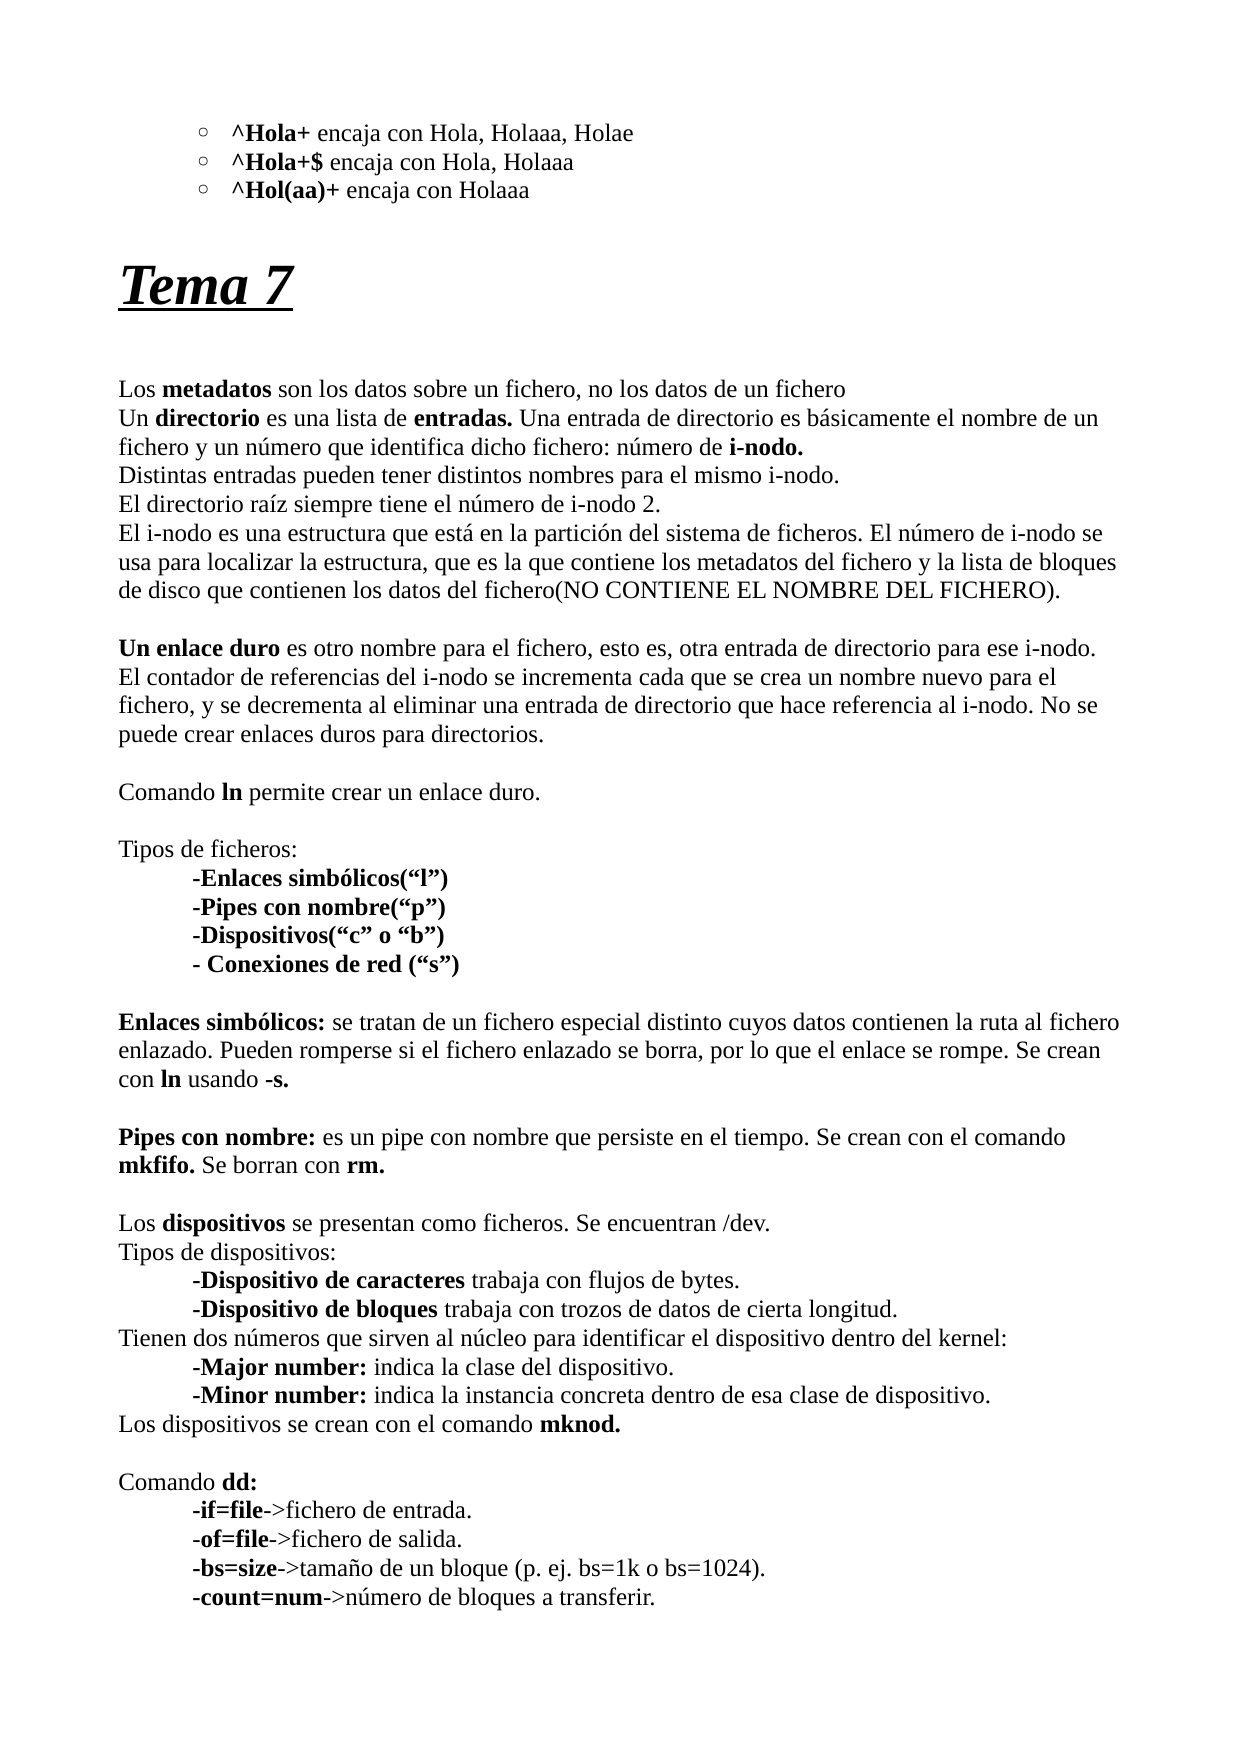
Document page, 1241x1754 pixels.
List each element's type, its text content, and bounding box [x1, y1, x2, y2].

text El contador de referencias del i-nodo se incrementa cada que se crea un nombre nuevo para el fichero, y se decrementa al eliminar una entrada de directorio que hace referencia al i-nodo. No se puede crear enlaces duros para directorios. [118, 662, 1122, 748]
text Distintas entradas pueden tener distintos nombres para el mismo i-nodo. [118, 461, 1122, 489]
text -Pipes con nombre(“p”) [118, 892, 1122, 921]
text Los metadatos son los datos sobre un fichero, no los datos de un fichero [118, 374, 1122, 403]
text El i-nodo es una estructura que está en la partición del sistema de ficheros. El número de i-nodo se usa para localizar la estructura, que es la que contiene los metadatos del fichero y la lista de bloques de disco que contienen los datos del fichero(NO CONTIENE EL NOMBRE DEL FICHERO). [118, 518, 1122, 604]
text -Dispositivo de caracteres trabaja con flujos de bytes. [118, 1266, 1122, 1294]
text -Major number: indica la clase del dispositivo. [118, 1352, 1122, 1381]
list ^Hol(aa)+ encaja con Holaaa [193, 176, 1122, 204]
text Comando ln permite crear un enlace duro. [118, 777, 1122, 806]
text Comando dd: [118, 1467, 1122, 1496]
text El directorio raíz siempre tiene el número de i-nodo 2. [118, 489, 1122, 518]
text Los dispositivos se crean con el comando mknod. [118, 1409, 1122, 1438]
text - Conexiones de red (“s”) [118, 949, 1122, 978]
text Tema 7 [118, 250, 1122, 317]
text Tipos de dispositivos: [118, 1237, 1122, 1266]
text Un enlace duro es otro nombre para el fichero, esto es, otra entrada de directorio para ese i-nodo. [118, 633, 1122, 662]
list ^Hola+ encaja con Hola, Holaaa, Holae [193, 118, 1122, 147]
text -Dispositivos(“c” o “b”) [118, 921, 1122, 949]
text -if=file->fichero de entrada. -of=file->fichero de salida. -bs=size->tamaño de un bloque (p. ej. bs=1k o bs=1024). -count=num->número de bloques a transferir. [118, 1496, 1122, 1611]
text -Dispositivo de bloques trabaja con trozos de datos de cierta longitud. [118, 1294, 1122, 1323]
text Los dispositivos se presentan como ficheros. Se encuentran /dev. [118, 1208, 1122, 1237]
text -Minor number: indica la instancia concreta dentro de esa clase de dispositivo. [118, 1381, 1122, 1409]
text -Enlaces simbólicos(“l”) [118, 863, 1122, 892]
text Tienen dos números que sirven al núcleo para identificar el dispositivo dentro del kernel: [118, 1323, 1122, 1352]
text Un directorio es una lista de entradas. Una entrada de directorio es básicamente el nombre de un fichero y un número que identifica dicho fichero: número de i-nodo. [118, 403, 1122, 461]
text Enlaces simbólicos: se tratan de un fichero especial distinto cuyos datos contienen la ruta al fichero enlazado. Pueden romperse si el fichero enlazado se borra, por lo que el enlace se rompe. Se crean con ln usando -s. [118, 1007, 1122, 1093]
text Pipes con nombre: es un pipe con nombre que persiste en el tiempo. Se crean con el comando mkfifo. Se borran con rm. [118, 1122, 1122, 1179]
list ^Hola+$ encaja con Hola, Holaaa [193, 147, 1122, 176]
text Tipos de ficheros: [118, 834, 1122, 863]
